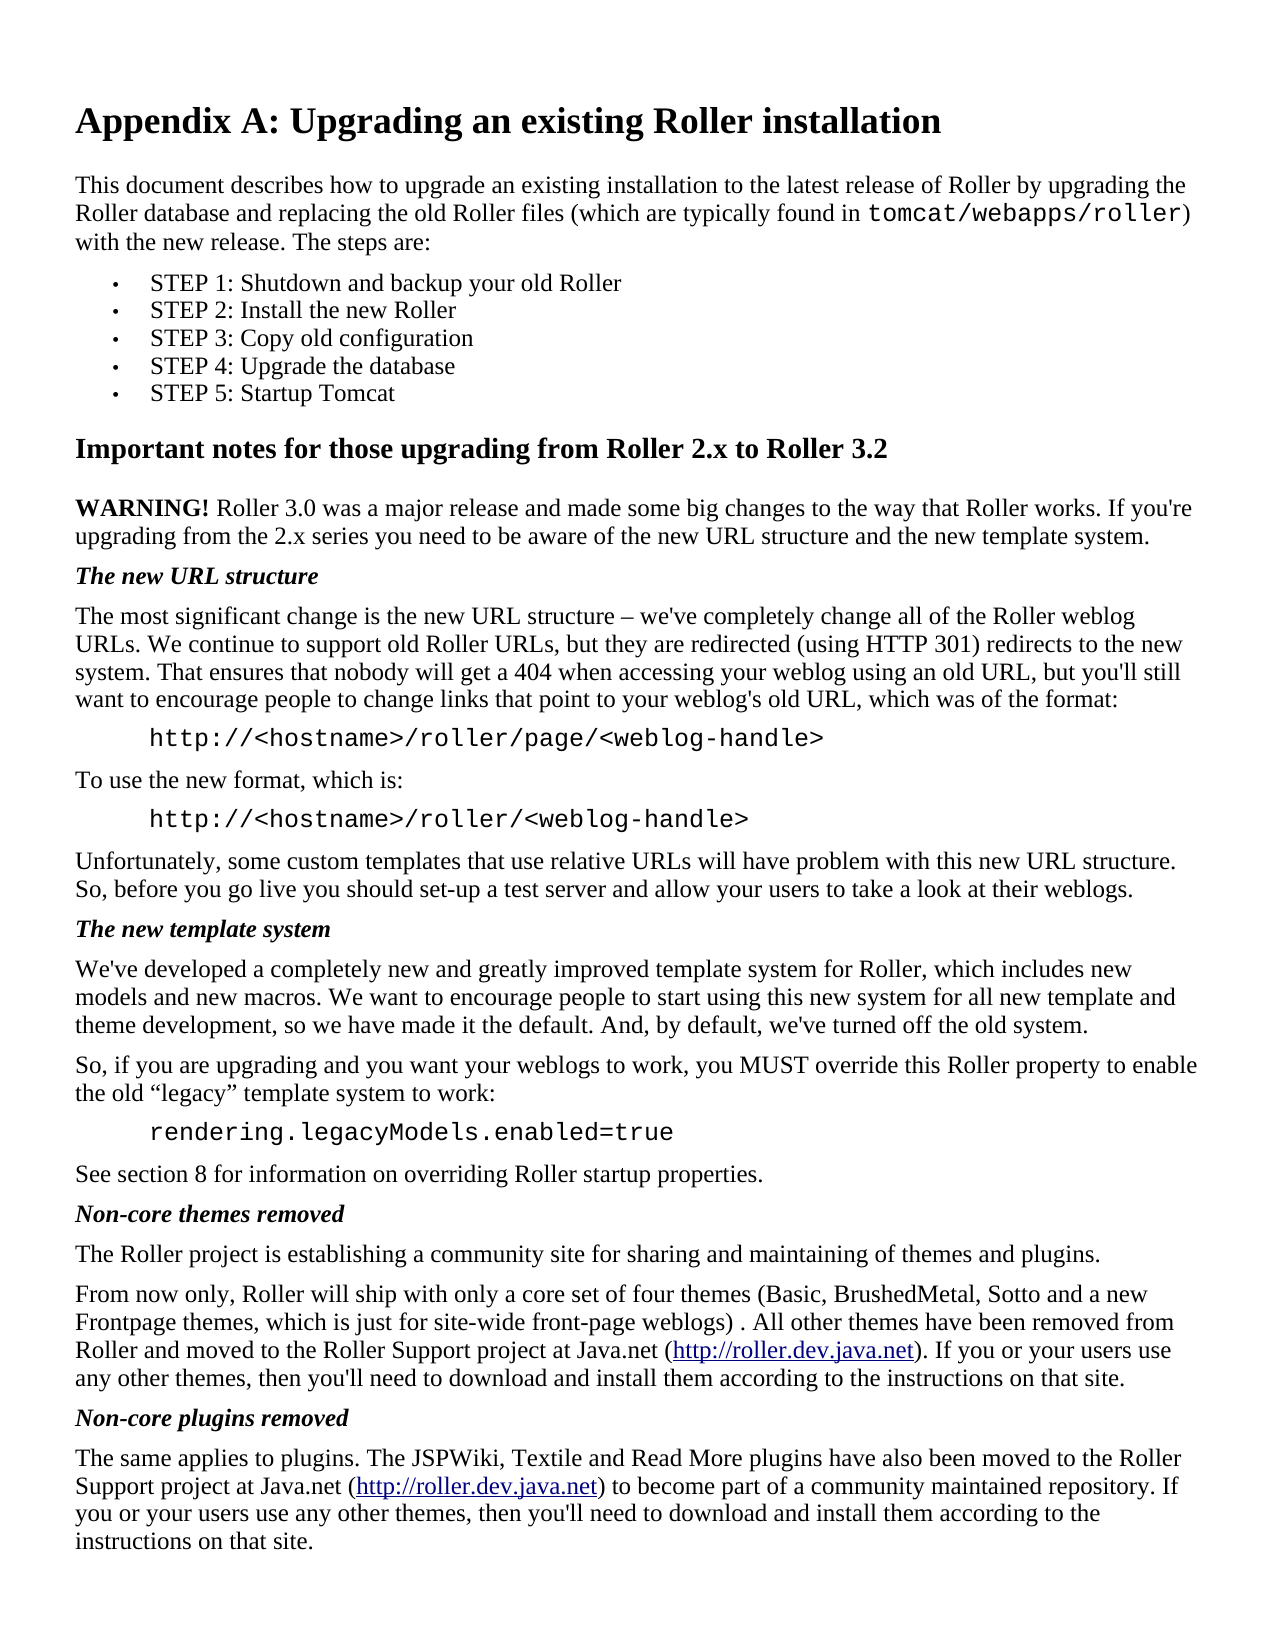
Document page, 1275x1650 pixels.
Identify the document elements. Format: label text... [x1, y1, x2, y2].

text rendering.legacyModels.enabled=true [75, 1119, 1200, 1147]
list STEP 4: Upgrade the database [112, 352, 1200, 379]
text From now only, Roller will ship with only a core set of four themes (Basic, BrushedMetal, Sotto and a new Frontpage themes, which is just for site-wide front-page weblogs) . All other themes have been removed from Roller and moved to the Roller Support project at Java.net (http://roller.dev.java.net). If you or your users use any other themes, then you'll need to download and install them according to the instructions on that site. [75, 1281, 1200, 1391]
text We've developed a completely new and greatly improved template system for Roller, which includes new models and new macros. We want to encourage people to start using this new system for all new template and theme development, so we have made it the default. And, by default, we've turned off the old system. [75, 956, 1200, 1039]
text So, if you are upgrading and you want your weblogs to work, you MUST override this Roller property to enable the old “legacy” template system to work: [75, 1051, 1200, 1107]
text The same applies to plugins. The JSPWiki, Textile and Read More plugins have also been moved to the Roller Support project at Java.net (http://roller.dev.java.net) to become part of a community maintained repository. If you or your users use any other themes, then you'll need to download and install them according to the instructions on that site. [75, 1444, 1200, 1555]
text This document describes how to upgrade an existing installation to the latest release of Roller by upgrading the Roller database and replacing the old Roller files (which are typically found in tomcat/webapps/roller) with the new release. The steps are: [75, 171, 1200, 256]
text Unfortunately, some custom templates that use relative URLs will have problem with this new URL structure. So, before you go live you should set-up a test server and allow your users to take a look at their weblogs. [75, 847, 1200, 903]
text The most significant change is the new URL structure – we've completely change all of the Roller weblog URLs. We continue to support old Roller URLs, but they are redirected (using HTTP 301) redirects to the new system. That ensures that nobody will get a 404 when accessing your weblog using an old URL, but you'll still want to encourage people to change links that point to your weblog's old URL, which was of the format: [75, 602, 1200, 713]
text To use the new format, which is: [75, 766, 1200, 794]
text http://<hostname>/roller/page/<weblog-handle> [75, 726, 1200, 754]
list STEP 1: Shutdown and backup your old Roller [112, 269, 1200, 296]
subtitle Important notes for those upgrading from Roller 2.x to Roller 3.2 [75, 432, 1200, 464]
list STEP 3: Copy old configuration [112, 324, 1200, 352]
list STEP 5: Startup Tomcat [112, 379, 1200, 407]
text The Roller project is establishing a community site for sharing and maintaining of themes and plugins. [75, 1240, 1200, 1268]
text The new template system [75, 915, 1200, 943]
text http://<hostname>/roller/<weblog-handle> [75, 807, 1200, 835]
text Non-core themes removed [75, 1200, 1200, 1228]
text Non-core plugins removed [75, 1404, 1200, 1432]
text WARNING! Roller 3.0 was a major release and made some big changes to the way that Roller works. If you're upgrading from the 2.x series you need to be aware of the new URL structure and the new template system. [75, 494, 1200, 549]
text See section 8 for information on overriding Roller startup properties. [75, 1160, 1200, 1188]
list STEP 2: Install the new Roller [112, 296, 1200, 324]
text The new URL structure [75, 562, 1200, 590]
subtitle Appendix A: Upgrading an existing Roller installation [75, 100, 1200, 142]
